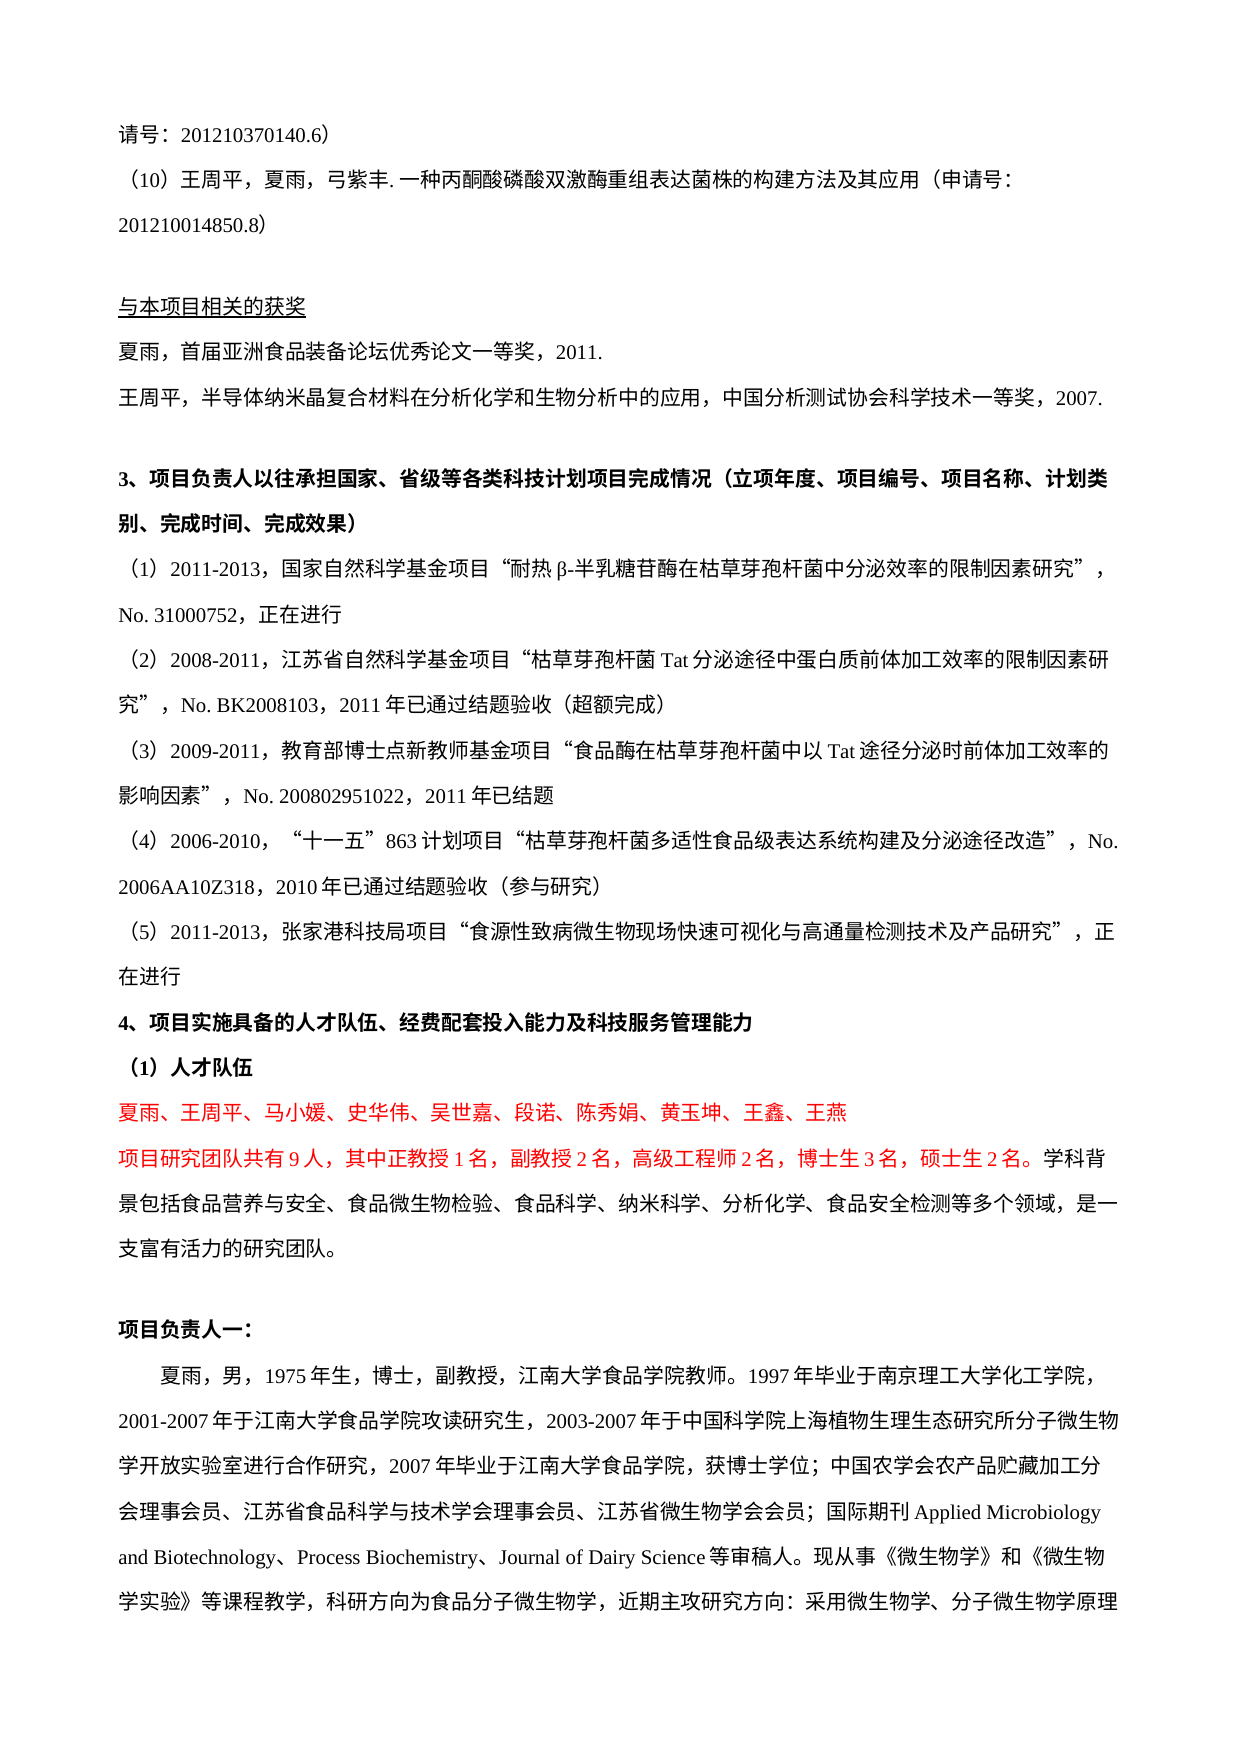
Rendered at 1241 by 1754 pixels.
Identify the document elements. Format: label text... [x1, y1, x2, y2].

text （3）2009-2011，教育部博士点新教师基金项目“食品酶在枯草芽孢杆菌中以Tat途径分泌时前体加工效率的影响因素”，No. 200802951022，2011年已结题 [118, 734, 1122, 809]
text 3、项目负责人以往承担国家、省级等各类科技计划项目完成情况（立项年度、项目编号、项目名称、计划类别、完成时间、完成效果） [118, 462, 1122, 538]
text 项目研究团队共有9人，其中正教授1名，副教授2名，高级工程师2名，博士生3名，硕士生2名。学科背景包括食品营养与安全、食品微生物检验、食品科学、纳米科学、分析化学、食品安全检测等多个领域，是一支富有活力的研究团队。 [118, 1142, 1122, 1263]
text 夏雨、王周平、马小媛、史华伟、吴世嘉、段诺、陈秀娟、黄玉坤、王鑫、王燕 [118, 1096, 1122, 1127]
text （1）2011-2013，国家自然科学基金项目“耐热β-半乳糖苷酶在枯草芽孢杆菌中分泌效率的限制因素研究”，No. 31000752，正在进行 [118, 553, 1122, 628]
text （2）2008-2011，江苏省自然科学基金项目“枯草芽孢杆菌Tat分泌途径中蛋白质前体加工效率的限制因素研究”，No. BK2008103，2011年已通过结题验收（超额完成） [118, 643, 1122, 719]
text 请号：201210370140.6） [118, 118, 1122, 148]
text 项目负责人一： [118, 1314, 1122, 1344]
text 夏雨，首届亚洲食品装备论坛优秀论文一等奖，2011. [118, 335, 1122, 366]
text （4）2006-2010，“十一五”863计划项目“枯草芽孢杆菌多适性食品级表达系统构建及分泌途径改造”，No. 2006AA10Z318，2010年已通过结题验收（参与研究） [118, 824, 1122, 900]
text （1）人才队伍 [118, 1051, 1122, 1081]
text 4、项目实施具备的人才队伍、经费配套投入能力及科技服务管理能力 [118, 1006, 1122, 1036]
text （5）2011-2013，张家港科技局项目“食源性致病微生物现场快速可视化与高通量检测技术及产品研究”，正在进行 [118, 915, 1122, 991]
text 夏雨，男，1975年生，博士，副教授，江南大学食品学院教师。1997年毕业于南京理工大学化工学院，2001-2007年于江南大学食品学院攻读研究生，2003-2007年于中国科学院上海植物生理生态研究所分子微生物学开放实验室进行合作研究，2007年毕业于江南大学食品学院，获博士学位；中国农学会农产品贮藏加工分会理事会员、江苏省食品科学与技术学会理事会员、江苏省微生物学会会员；国际期刊Applied Microbiology and Biotechnology、Process Biochemistry、Journal of Dairy Science等审稿人。现从事《微生物学》和《微生物学实验》等课程教学，科研方向为食品分子微生物学，近期主攻研究方向：采用微生物学、分子微生物学原理 [118, 1359, 1122, 1616]
text （10）王周平，夏雨，弓紫丰. 一种丙酮酸磷酸双激酶重组表达菌株的构建方法及其应用（申请号：201210014850.8） [118, 163, 1122, 239]
text 王周平，半导体纳米晶复合材料在分析化学和生物分析中的应用，中国分析测试协会科学技术一等奖，2007. [118, 381, 1122, 411]
text 与本项目相关的获奖 [118, 290, 1122, 320]
